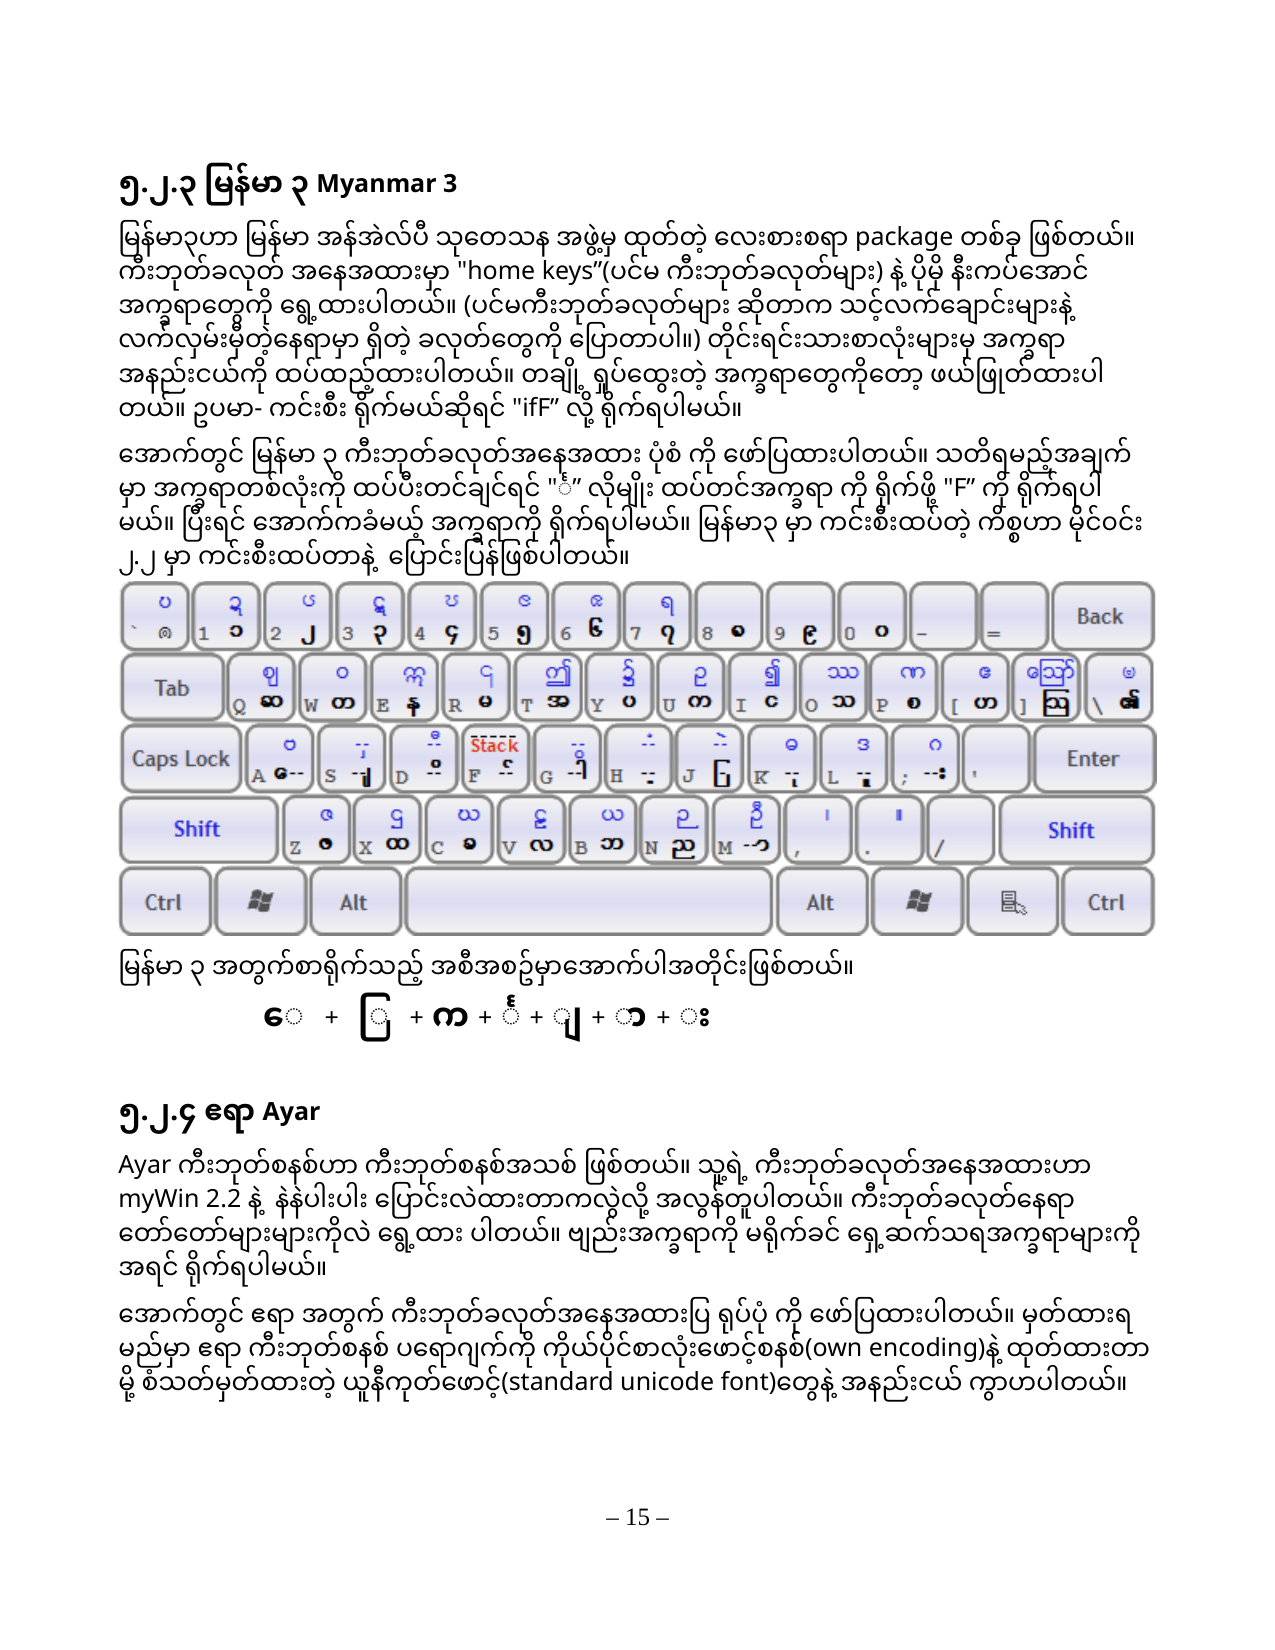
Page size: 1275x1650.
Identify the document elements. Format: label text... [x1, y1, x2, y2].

text မြန်မာ ၃ အတွက်စာရိုက်သည့် အစီအစဥ်မှာအောက်ပါအတိုင်းဖြစ်တယ်။ [118, 936, 1157, 982]
picture [118, 581, 1157, 936]
text အောက်တွင် မြန်မာ ၃ ကီးဘုတ်ခလုတ်အနေအထား ပုံစံ ကို ဖော်ပြထားပါတယ်။ သတိရမည့်အချက်မှာ အက္ခရာတစ်လုံးကို ထပ်ပီးတင်ချင်ရင် "င်္” လိုမျိုး ထပ်တင်အက္ခရာ ကို ရိုက်ဖို့ "F” ကို ရိုက်ရပါမယ်။ ပြီးရင် အောက်ကခံမယ့် အက္ခရာကို ရိုက်ရပါမယ်။ မြန်မာ၃ မှာ ကင်းစီးထပ်တဲ့ ကိစ္စဟာ မိုင်၀င်း ၂.၂ မှာ ကင်းစီးထပ်တာနဲ့ ပြောင်းပြန်ဖြစ်ပါတယ်။ [118, 436, 1157, 572]
subtitle ၅.၂.၃ မြန်မာ ၃ Myanmar 3 [118, 161, 1157, 201]
text မြန်မာ၃ဟာ မြန်မာ အန်အဲလ်ပီ သုတေသန အဖွဲ့မှ ထုတ်တဲ့ လေးစားစရာ package တစ်ခု ဖြစ်တယ်။ ကီးဘုတ်ခလုတ် အနေအထားမှာ "home keys”(ပင်မ ကီးဘုတ်ခလုတ်များ) နဲ့ ပိုမို နီးကပ်အောင် အက္ခရာတွေကို ရွေ့ထားပါတယ်။ (ပင်မကီးဘုတ်ခလုတ်များ ဆိုတာက သင့်လက်ချောင်းများနဲ့ လက်လှမ်းမှီတဲ့နေရာမှာ ရှိတဲ့ ခလုတ်တွေကို ပြောတာပါ။) တိုင်းရင်းသားစာလုံးများမှ အက္ခရာအနည်းငယ်ကို ထပ်ထည့်ထားပါတယ်။ တချို့ ရှုပ်ထွေးတဲ့ အက္ခရာတွေကိုတော့ ဖယ်ဖြုတ်ထားပါတယ်။ ဥပမာ- ကင်းစီး ရိုက်မယ်ဆိုရင် "ifF” လို့ ရိုက်ရပါမယ်။ [118, 219, 1157, 423]
text အောက်တွင် ဧရာ အတွက် ကီးဘုတ်ခလုတ်အနေအထားပြ ရုပ်ပုံ ကို ဖော်ပြထားပါတယ်။ မှတ်ထားရမည်မှာ ဧရာ ကီးဘုတ်စနစ် ပရောဂျက်ကို ကိုယ်ပိုင်စာလုံးဖောင့်စနစ်(own encoding)နဲ့ ထုတ်ထားတာမို့ စံသတ်မှတ်ထားတဲ့ ယူနီကုတ်ဖောင့်(standard unicode font)တွေနဲ့ အနည်းငယ် ကွာဟပါတယ်။ [118, 1295, 1157, 1397]
text Ayar ကီးဘုတ်စနစ်ဟာ ကီးဘုတ်စနစ်အသစ် ဖြစ်တယ်။ သူ့ရဲ့ ကီးဘုတ်ခလုတ်အနေအထားဟာ myWin 2.2 နဲ့ နဲနဲပါးပါး ပြောင်းလဲထားတာကလွဲလို့ အလွန်တူပါတယ်။ ကီးဘုတ်ခလုတ်နေရာတော်တော်များများကိုလဲ ရွေ့ထား ပါတယ်။ ဗျည်းအက္ခရာကို မရိုက်ခင် ရှေ့ဆက်သရအက္ခရာများကို အရင် ရိုက်ရပါမယ်။ [118, 1147, 1157, 1283]
subtitle ၅.၂.၄ ဧရာ Ayar [118, 1089, 1157, 1128]
text ေ + ြ + က + င်္ + ျ + ာ + း [118, 991, 1157, 1037]
